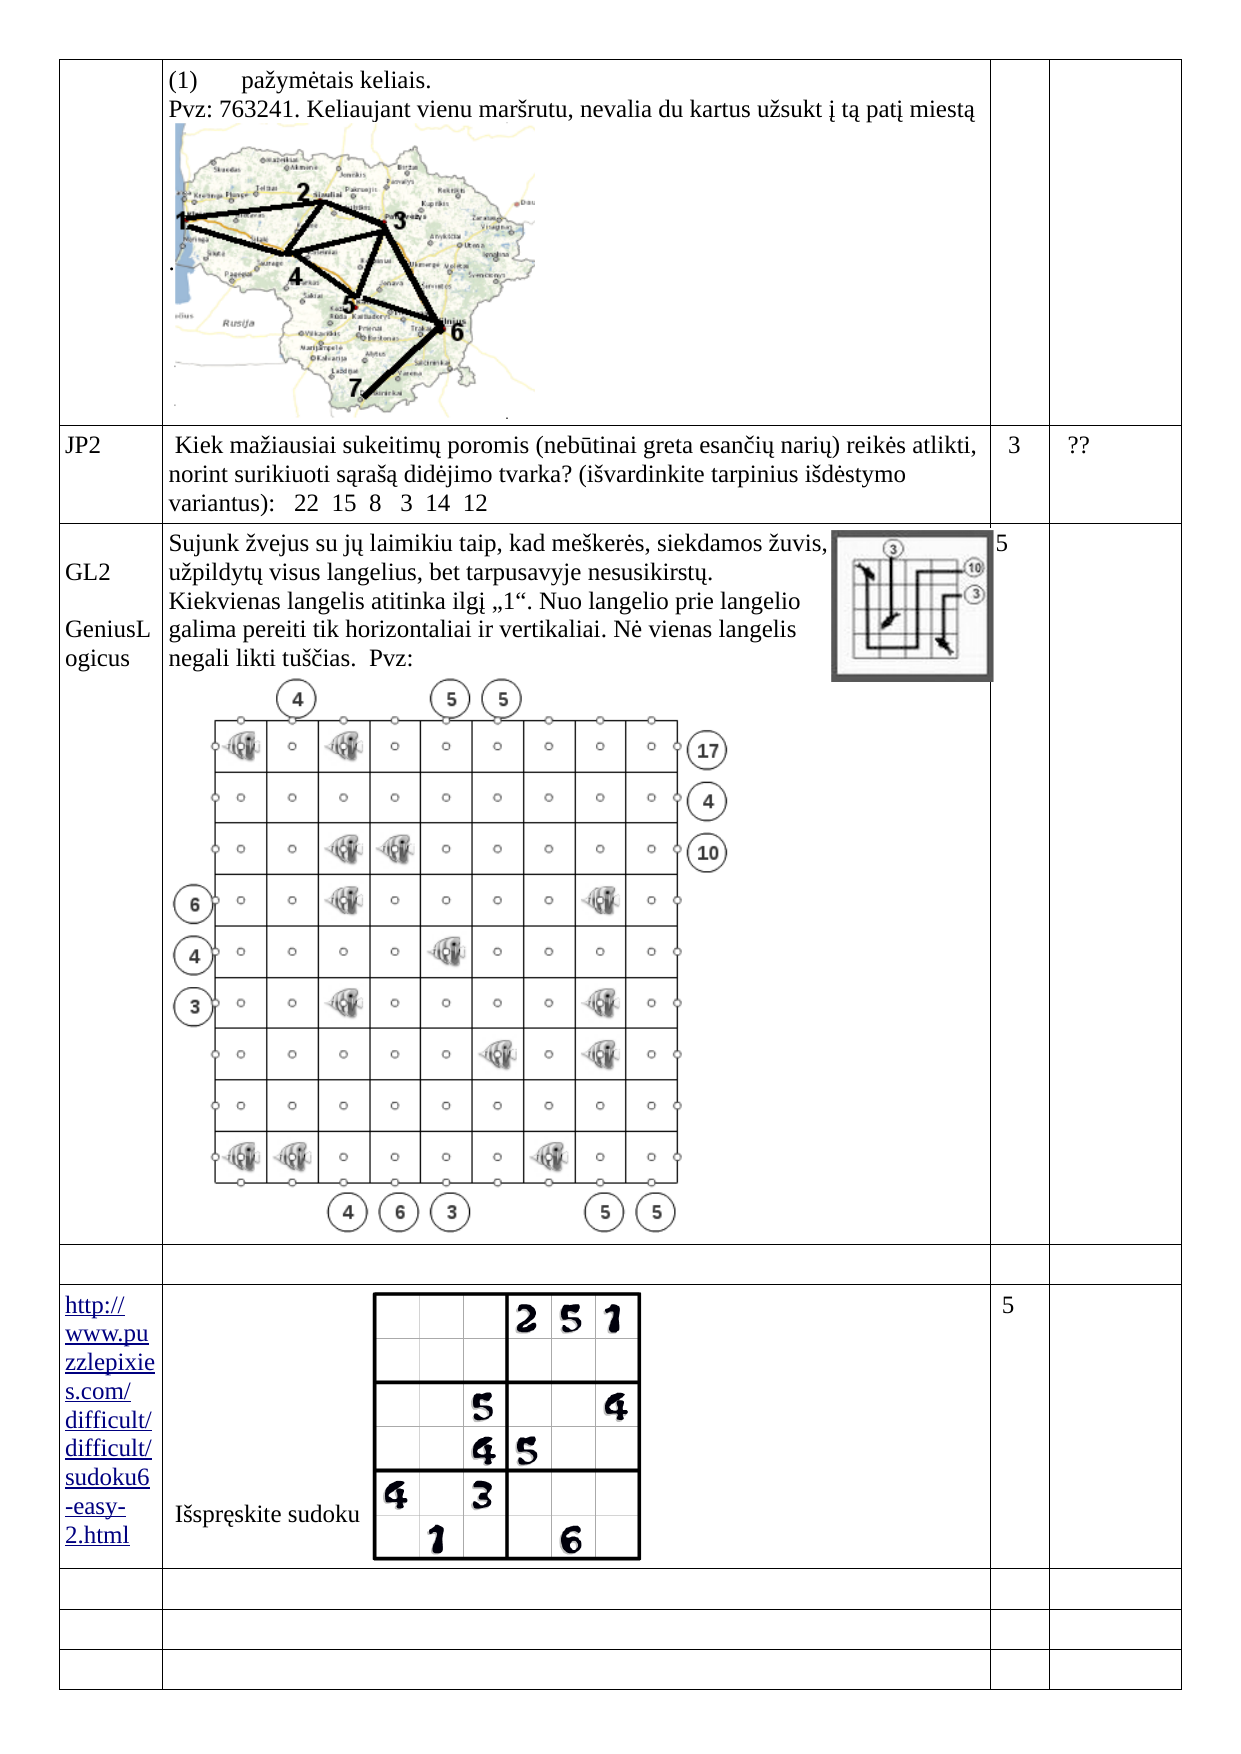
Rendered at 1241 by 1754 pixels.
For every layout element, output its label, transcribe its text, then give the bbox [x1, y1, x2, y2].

picture [174, 122, 535, 419]
table_cell Sujunk žvejus su jų laimikiu taip, kad meškerės, siekdamos žuvis, užpildytų visus langelius, bet tarpusavyje nesusikirstų. Kiekvienas langelis atitinka ilgį „1“. Nuo langelio prie langelio galima pereiti tik horizontaliai ir vertikaliai. Nė vienas langelis negali likti tuščias. Pvz: [163, 524, 990, 1243]
table_cell [60, 1610, 162, 1649]
picture [366, 1289, 642, 1563]
table_cell [163, 1650, 990, 1689]
table_cell [991, 1245, 1049, 1284]
table_cell [991, 1610, 1049, 1649]
table_cell [60, 60, 162, 425]
table_cell [1050, 1650, 1181, 1689]
table_cell [60, 1569, 162, 1609]
table_cell [163, 1245, 990, 1284]
table_cell [991, 1569, 1049, 1609]
table_cell 5 [991, 1285, 1049, 1568]
table_cell [163, 1610, 990, 1649]
table_cell http://www.puzzlepixies.com/difficult/difficult/sudoku6-easy-2.html [60, 1285, 162, 1568]
table_cell GL2 GeniusLogicus [60, 524, 162, 1243]
table_cell [1050, 1610, 1181, 1649]
table_cell [163, 1569, 990, 1609]
table_cell [1050, 1245, 1181, 1284]
table_cell [991, 60, 1049, 425]
table_cell ?? [1050, 426, 1181, 522]
table_cell [1050, 60, 1181, 425]
table_cell Kiek mažiausiai sukeitimų poromis (nebūtinai greta esančių narių) reikės atlikti, norint surikiuoti sąrašą didėjimo tvarka? (išvardinkite tarpinius išdėstymo variantus): 22 15 8 3 14 12 [163, 426, 990, 522]
table_cell [60, 1650, 162, 1689]
table_cell 3 [991, 426, 1049, 522]
table_cell (1) pažymėtais keliais. Pvz: 763241. Keliaujant vienu maršrutu, nevalia du kartus užsukt į tą patį miestą . [163, 60, 990, 425]
table_cell [60, 1245, 162, 1284]
table_cell [1050, 1285, 1181, 1568]
table_cell [1050, 1569, 1181, 1609]
table_cell 5 [991, 524, 1049, 1243]
table_cell [991, 1650, 1049, 1689]
table_cell JP2 [60, 426, 162, 522]
table_cell Išspręskite sudoku [163, 1285, 990, 1568]
table_cell [1050, 524, 1181, 1243]
